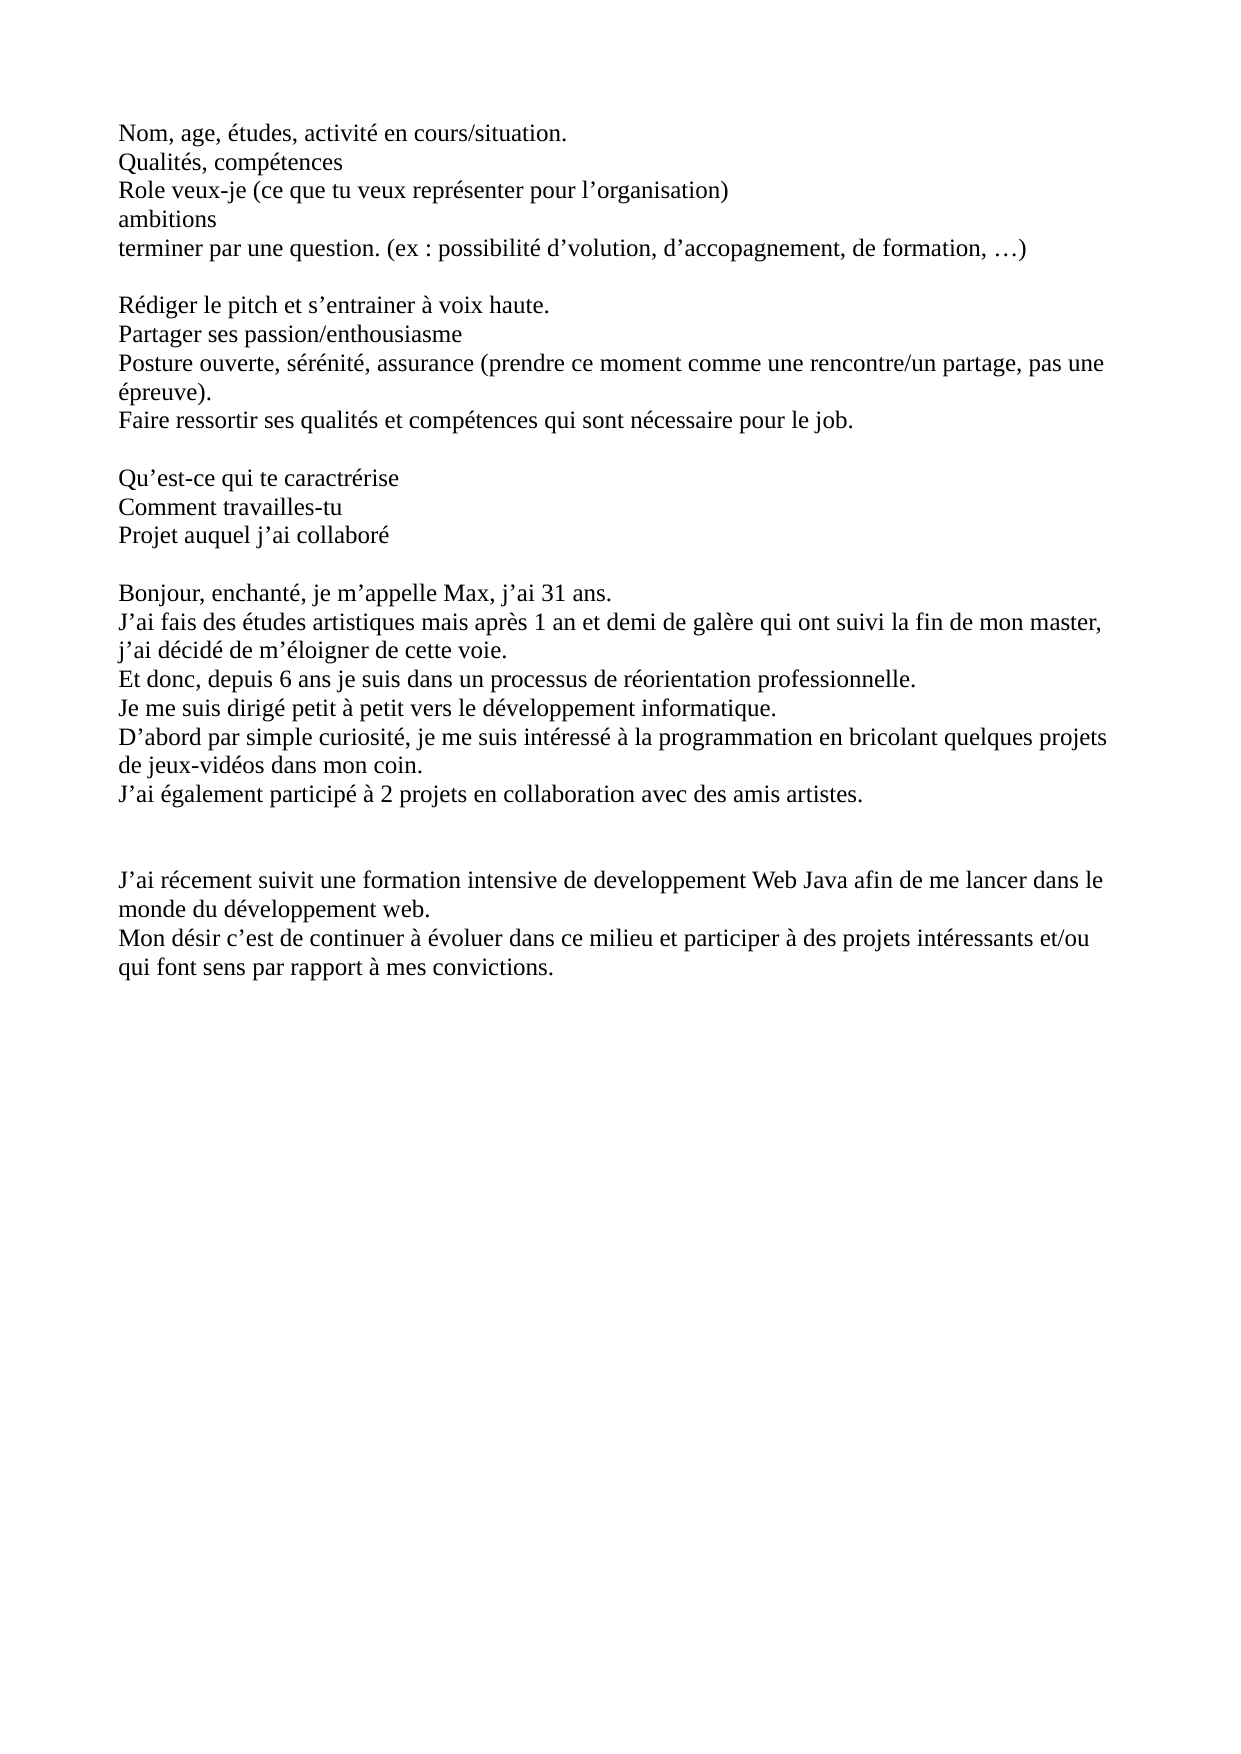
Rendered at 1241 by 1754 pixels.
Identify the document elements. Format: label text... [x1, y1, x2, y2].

text Posture ouverte, sérénité, assurance (prendre ce moment comme une rencontre/un partage, pas une épreuve). [118, 348, 1122, 406]
text Faire ressortir ses qualités et compétences qui sont nécessaire pour le job. [118, 406, 1122, 434]
text Role veux-je (ce que tu veux représenter pour l’organisation) [118, 176, 1122, 204]
text Bonjour, enchanté, je m’appelle Max, j’ai 31 ans. [118, 578, 1122, 607]
text Projet auquel j’ai collaboré [118, 521, 1122, 549]
text Et donc, depuis 6 ans je suis dans un processus de réorientation professionnelle. [118, 664, 1122, 693]
text Comment travailles-tu [118, 492, 1122, 521]
text ambitions [118, 204, 1122, 233]
text Qu’est-ce qui te caractrérise [118, 463, 1122, 492]
text terminer par une question. (ex : possibilité d’volution, d’accopagnement, de formation, …) [118, 233, 1122, 262]
text D’abord par simple curiosité, je me suis intéressé à la programmation en bricolant quelques projets de jeux-vidéos dans mon coin. [118, 722, 1122, 779]
text Rédiger le pitch et s’entrainer à voix haute. [118, 291, 1122, 319]
text Nom, age, études, activité en cours/situation. [118, 118, 1122, 147]
text Mon désir c’est de continuer à évoluer dans ce milieu et participer à des projets intéressants et/ou qui font sens par rapport à mes convictions. [118, 923, 1122, 981]
text Partager ses passion/enthousiasme [118, 319, 1122, 348]
text J’ai récement suivit une formation intensive de developpement Web Java afin de me lancer dans le monde du développement web. [118, 866, 1122, 923]
text Qualités, compétences [118, 147, 1122, 176]
text J’ai également participé à 2 projets en collaboration avec des amis artistes. [118, 779, 1122, 808]
text J’ai fais des études artistiques mais après 1 an et demi de galère qui ont suivi la fin de mon master, j’ai décidé de m’éloigner de cette voie. [118, 607, 1122, 664]
text Je me suis dirigé petit à petit vers le développement informatique. [118, 693, 1122, 722]
